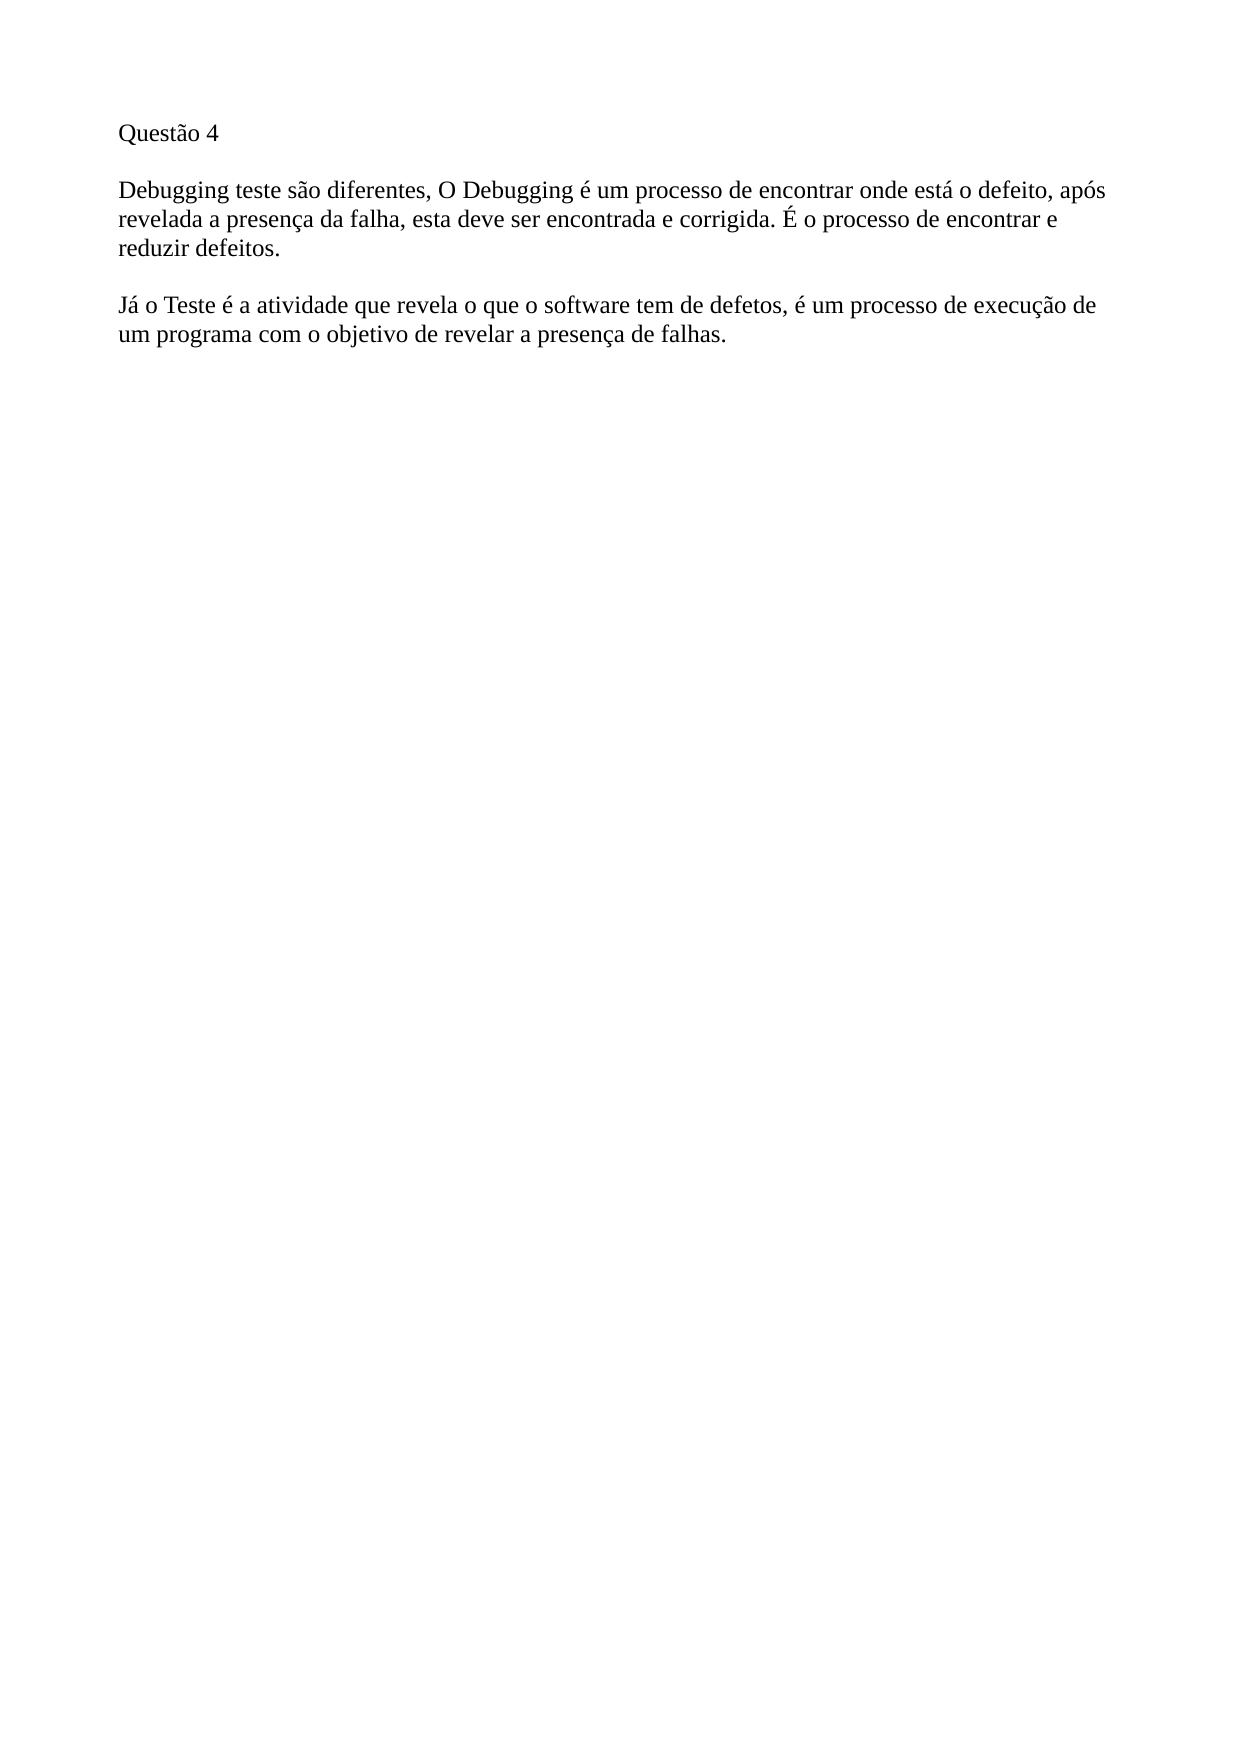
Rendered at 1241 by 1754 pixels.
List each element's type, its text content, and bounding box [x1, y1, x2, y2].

text Debugging teste são diferentes, O Debugging é um processo de encontrar onde está o defeito, após revelada a presença da falha, esta deve ser encontrada e corrigida. É o processo de encontrar e reduzir defeitos. [118, 176, 1122, 262]
text Questão 4 [118, 118, 1122, 147]
text Já o Teste é a atividade que revela o que o software tem de defetos, é um processo de execução de um programa com o objetivo de revelar a presença de falhas. [118, 291, 1122, 348]
